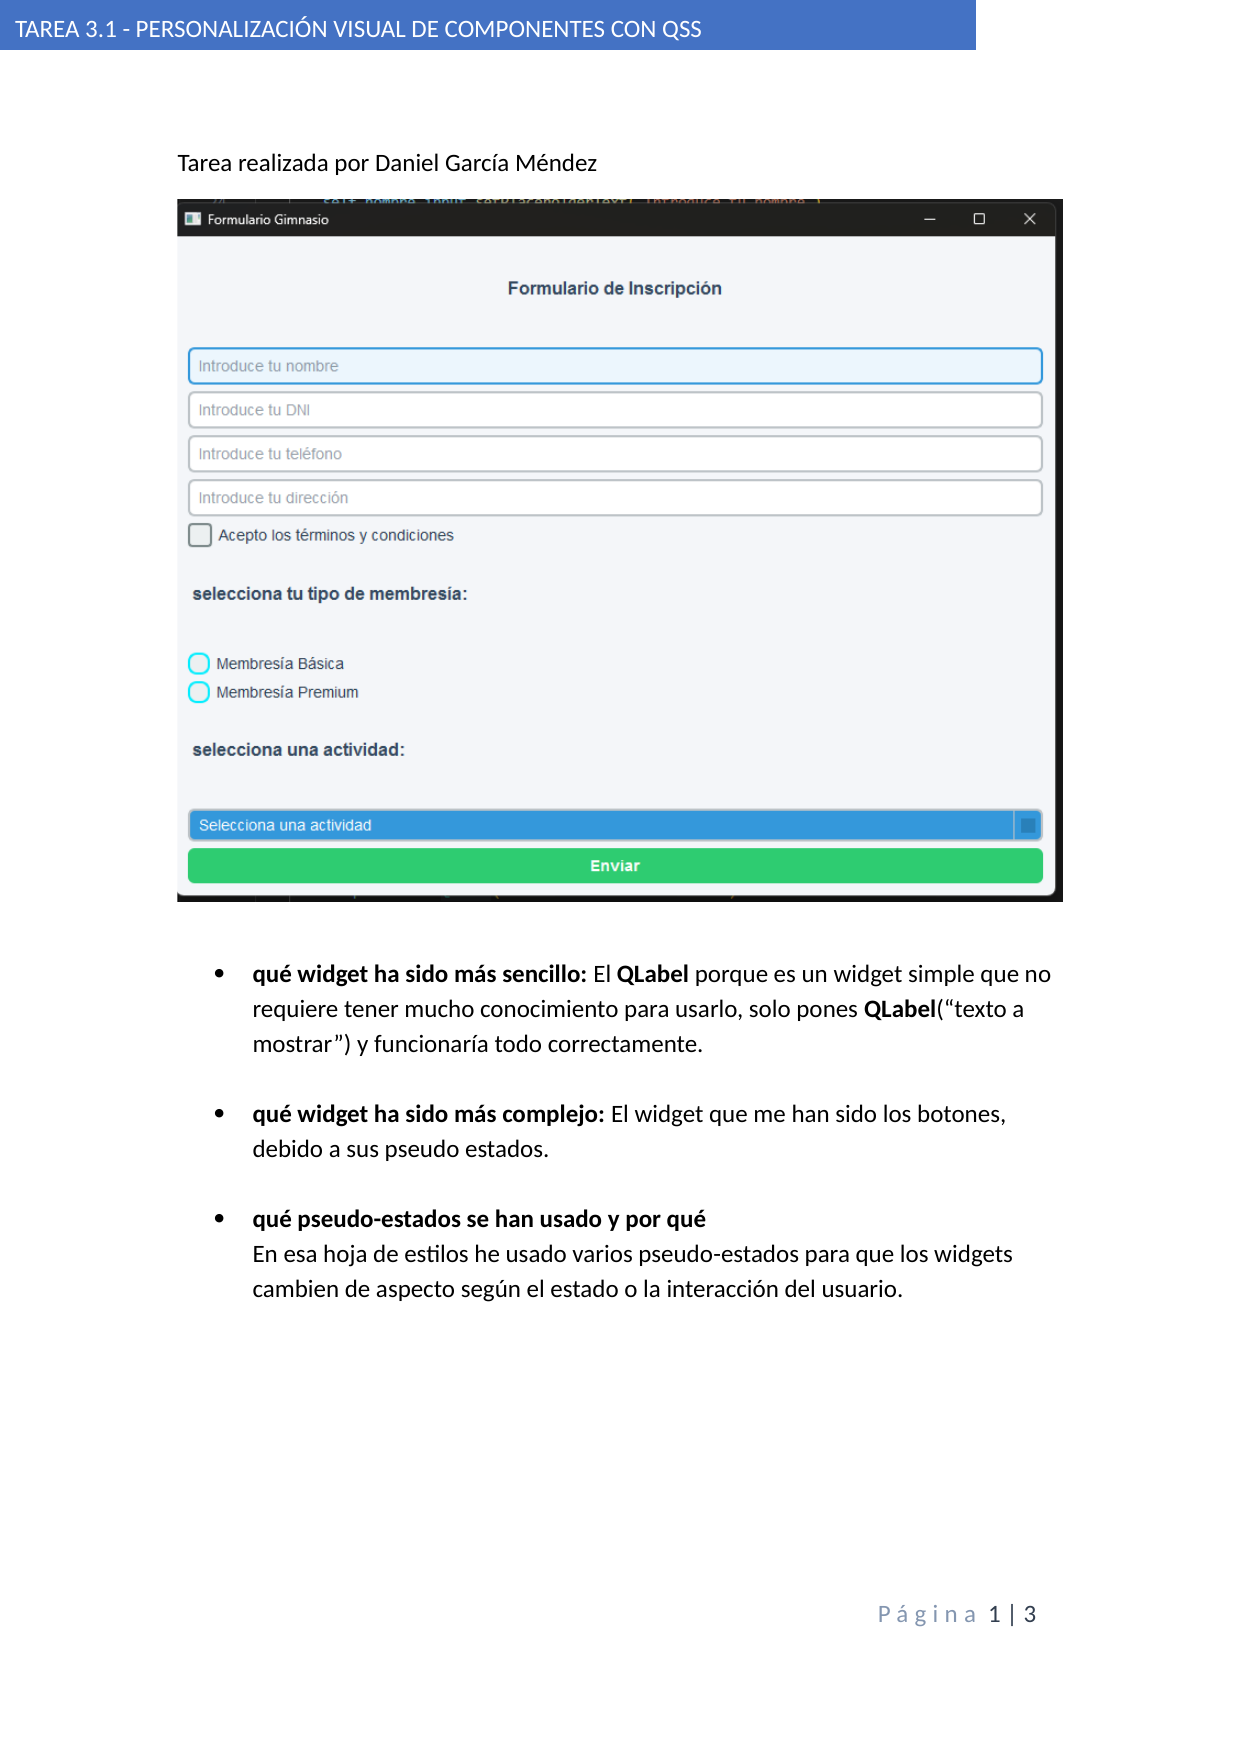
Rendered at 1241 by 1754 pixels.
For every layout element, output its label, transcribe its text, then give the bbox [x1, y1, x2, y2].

list qué widget ha sido más sencillo: El QLabel porque es un widget simple que no requiere tener mucho conocimiento para usarlo, solo pones QLabel(“texto a mostrar”) y funcionaría todo correctamente. [215, 958, 1063, 1058]
text Tarea realizada por Daniel García Méndez [177, 148, 1063, 178]
list qué widget ha sido más complejo: El widget que me han sido los botones, debido a sus pseudo estados. [215, 1098, 1063, 1163]
list qué pseudo-estados se han usado y por qué [215, 1203, 1063, 1233]
list En esa hoja de estilos he usado varios pseudo‑estados para que los widgets cambien de aspecto según el estado o la interacción del usuario.​ [252, 1238, 1063, 1303]
